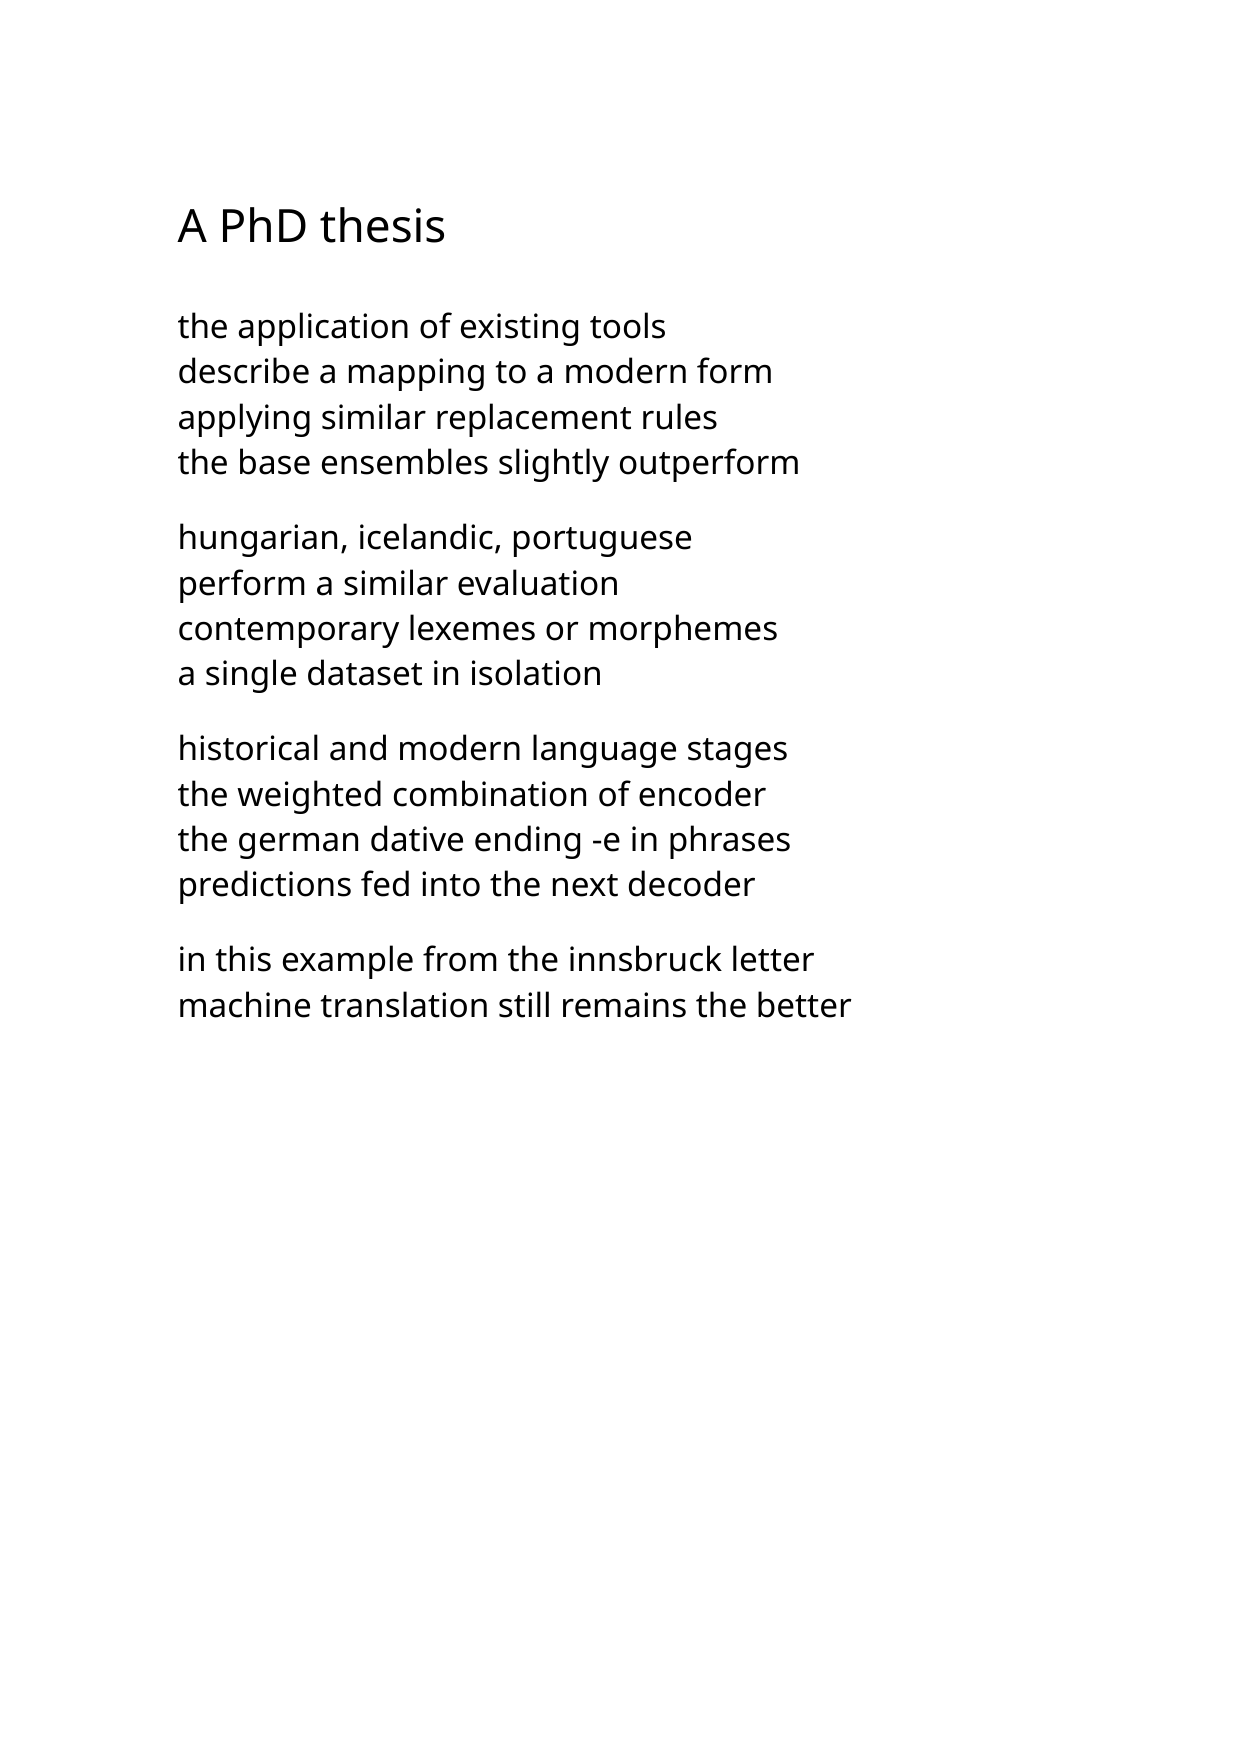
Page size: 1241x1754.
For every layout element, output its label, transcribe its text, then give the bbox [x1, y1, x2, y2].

text historical and modern language stages the weighted combination of encoder the german dative ending -e in phrases predictions fed into the next decoder [177, 725, 1063, 907]
text hungarian, icelandic, portuguese perform a similar evaluation contemporary lexemes or morphemes a single dataset in isolation [177, 514, 1063, 696]
text in this example from the innsbruck letter machine translation still remains the better [177, 936, 1063, 1027]
text A PhD thesis [177, 193, 1063, 255]
text the application of existing tools describe a mapping to a modern form applying similar replacement rules the base ensembles slightly outperform [177, 303, 1063, 484]
